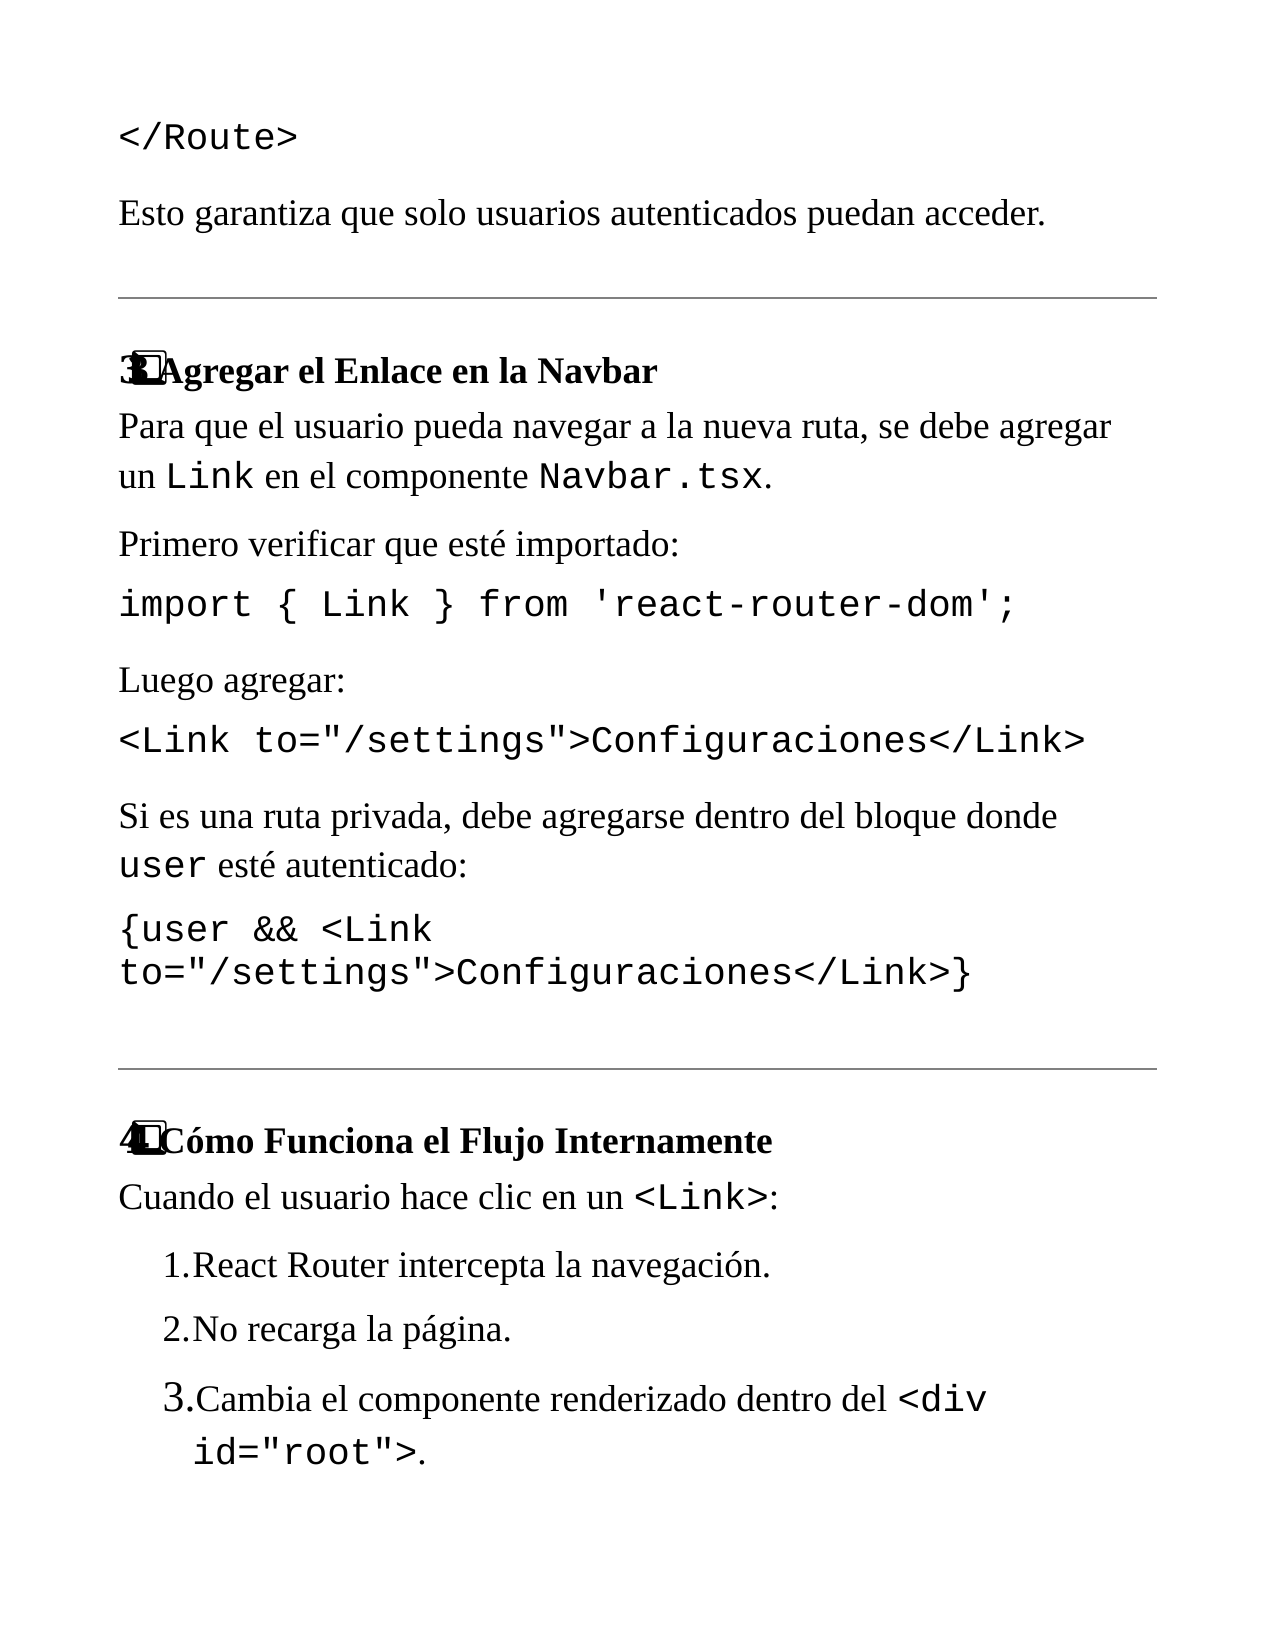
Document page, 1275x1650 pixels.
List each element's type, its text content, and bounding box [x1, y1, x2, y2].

text </Route> [118, 118, 1157, 161]
text {user && <Link to="/settings">Configuraciones</Link>} [118, 911, 1157, 996]
text Si es una ruta privada, debe agregarse dentro del bloque donde user esté autenticado: [118, 793, 1157, 889]
list No recarga la página. [162, 1306, 1157, 1349]
text Primero verificar que esté importado: [118, 521, 1157, 564]
subtitle 🔗 4️⃣ Cómo Funciona el Flujo Internamente [118, 1119, 1157, 1162]
text Luego agregar: [118, 657, 1157, 700]
list React Router intercepta la navegación. [162, 1242, 1157, 1285]
text <Link to="/settings">Configuraciones</Link> [118, 721, 1157, 764]
text Cuando el usuario hace clic en un <Link>: [118, 1174, 1157, 1221]
text Para que el usuario pueda navegar a la nueva ruta, se debe agregar un Link en el componente Navbar.tsx. [118, 404, 1157, 499]
subtitle 🧱 3️⃣ Agregar el Enlace en la Navbar [118, 348, 1157, 391]
list Cambia el componente renderizado dentro del <div id="root">. [162, 1371, 1157, 1475]
text import { Link } from 'react-router-dom'; [118, 585, 1157, 628]
text Esto garantiza que solo usuarios autenticados puedan acceder. [118, 190, 1157, 233]
